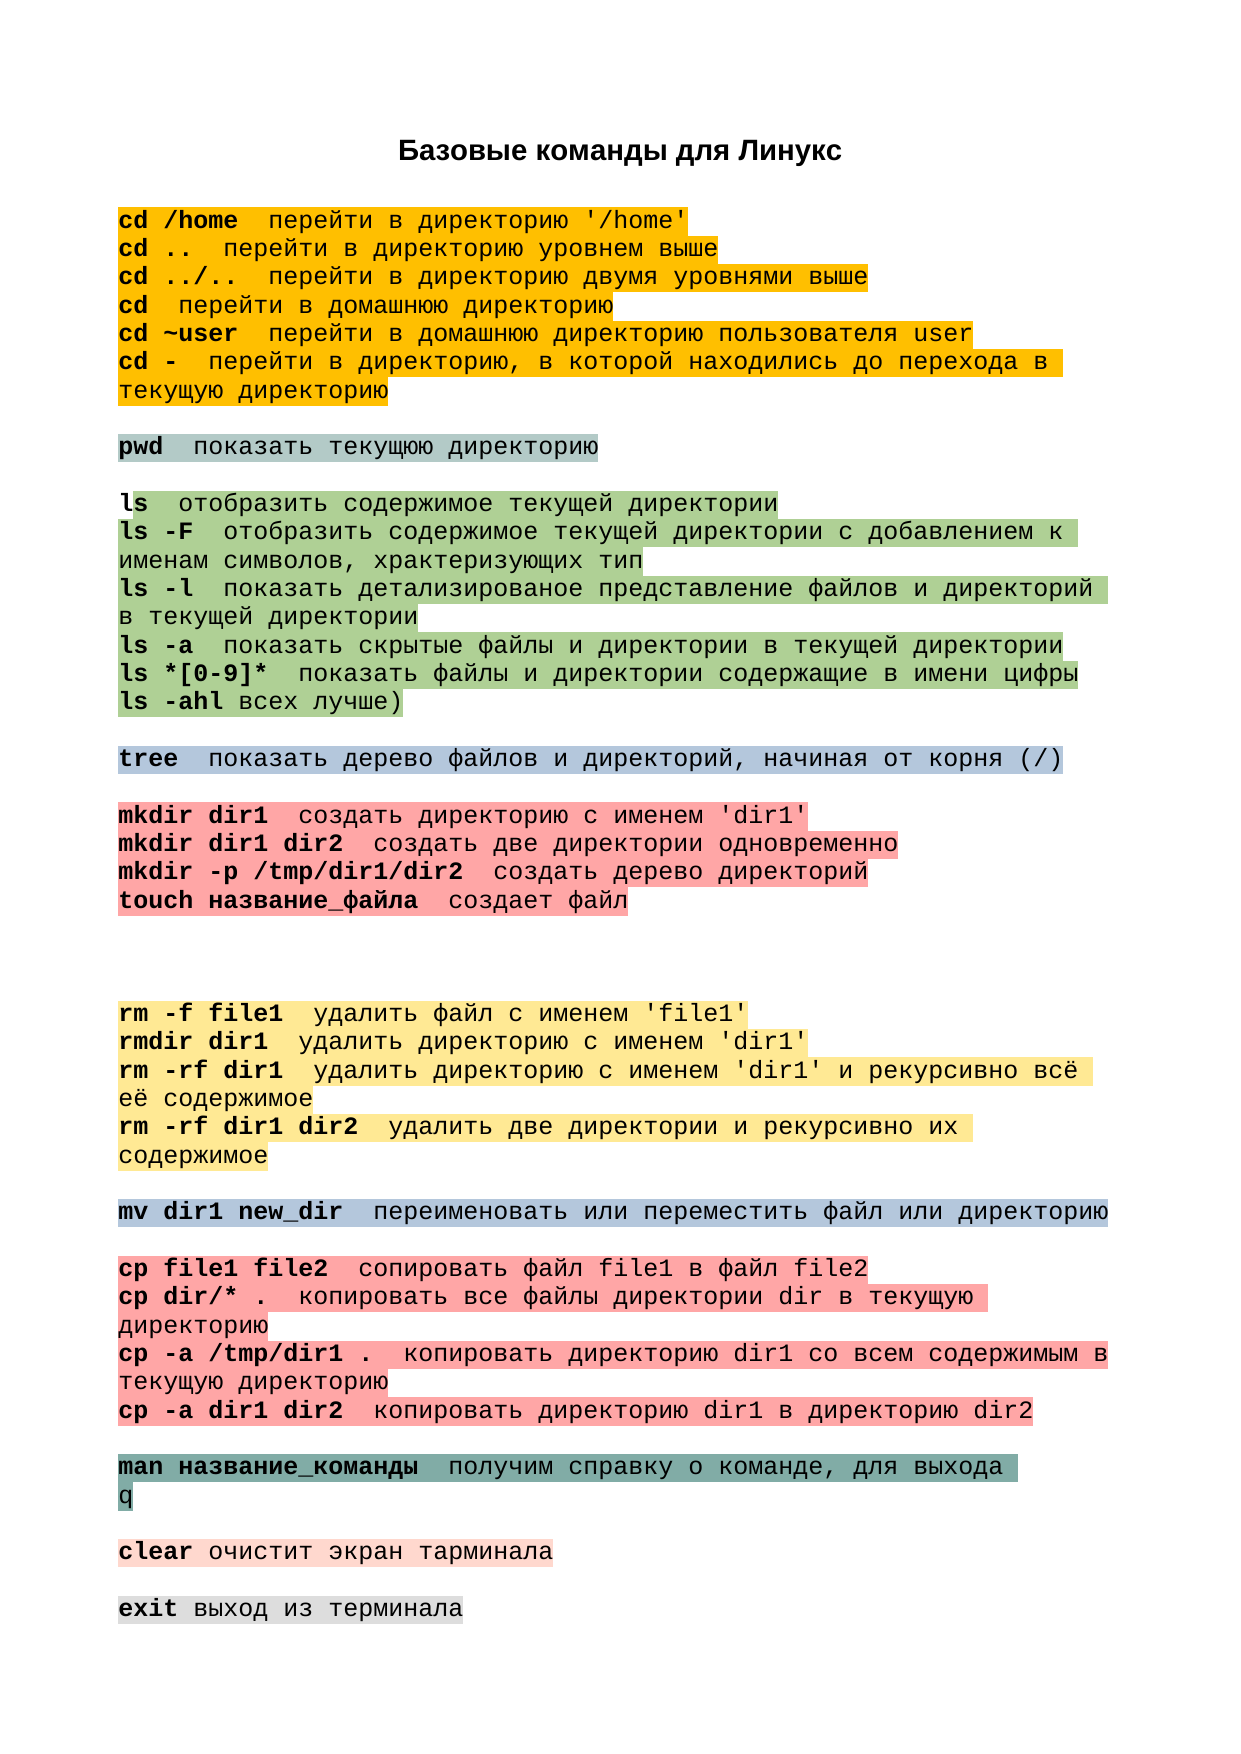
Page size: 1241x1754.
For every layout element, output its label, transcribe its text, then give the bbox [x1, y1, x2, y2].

text exit выход из терминала [118, 1596, 1122, 1624]
text cd перейти в домашнюю директорию [118, 292, 1122, 321]
text mkdir dir1 dir2 создать две директории одновременно [118, 831, 1122, 859]
text ls *[0-9]* показать файлы и директории содержащие в имени цифры [118, 661, 1122, 689]
text cd - перейти в директорию, в которой находились до перехода в текущую директорию [118, 349, 1122, 406]
text ls -l показать детализированое представление файлов и директорий в текущей директории [118, 576, 1122, 632]
text ls -a показать скрытые файлы и директории в текущей директории [118, 632, 1122, 661]
text cd ../.. перейти в директорию двумя уровнями выше [118, 264, 1122, 292]
text tree показать дерево файлов и директорий, начиная от корня (/) [118, 746, 1122, 774]
text cd ~user перейти в домашнюю директорию пользователя user [118, 321, 1122, 349]
text pwd показать текущюю директорию [118, 434, 1122, 462]
text ls -F отобразить содержимое текущей директории с добавлением к именам символов, храктеризующих тип [118, 519, 1122, 576]
text ls -ahl всех лучше) [118, 689, 1122, 717]
text touch название_файла создает файл [118, 887, 1122, 916]
text mv dir1 new_dir переименовать или переместить файл или директорию [118, 1199, 1122, 1227]
subtitle Базовые команды для Линукс [118, 133, 1122, 166]
text cd /home перейти в директорию '/home' [118, 207, 1122, 236]
text q [118, 1482, 1122, 1511]
text cp file1 file2 сопировать файл file1 в файл file2 [118, 1256, 1122, 1284]
text cd .. перейти в директорию уровнем выше [118, 236, 1122, 264]
text cp -a /tmp/dir1 . копировать директорию dir1 со всем содержимым в текущую директорию [118, 1341, 1122, 1397]
text man название_команды получим справку о команде, для выхода [118, 1454, 1122, 1482]
text rmdir dir1 удалить директорию с именем 'dir1' [118, 1029, 1122, 1057]
text cp -a dir1 dir2 копировать директорию dir1 в директорию dir2 [118, 1397, 1122, 1426]
text ls отобразить содержимое текущей директории [118, 491, 1122, 519]
text mkdir dir1 создать директорию с именем 'dir1' [118, 802, 1122, 831]
text mkdir -p /tmp/dir1/dir2 создать дерево директорий [118, 859, 1122, 887]
text cp dir/* . копировать все файлы директории dir в текущую директорию [118, 1284, 1122, 1341]
text rm -rf dir1 dir2 удалить две директории и рекурсивно их содержимое [118, 1114, 1122, 1171]
text rm -rf dir1 удалить директорию с именем 'dir1' и рекурсивно всё её содержимое [118, 1057, 1122, 1114]
text clear очистит экран тарминала [118, 1539, 1122, 1567]
text rm -f file1 удалить файл с именем 'file1' [118, 1001, 1122, 1029]
